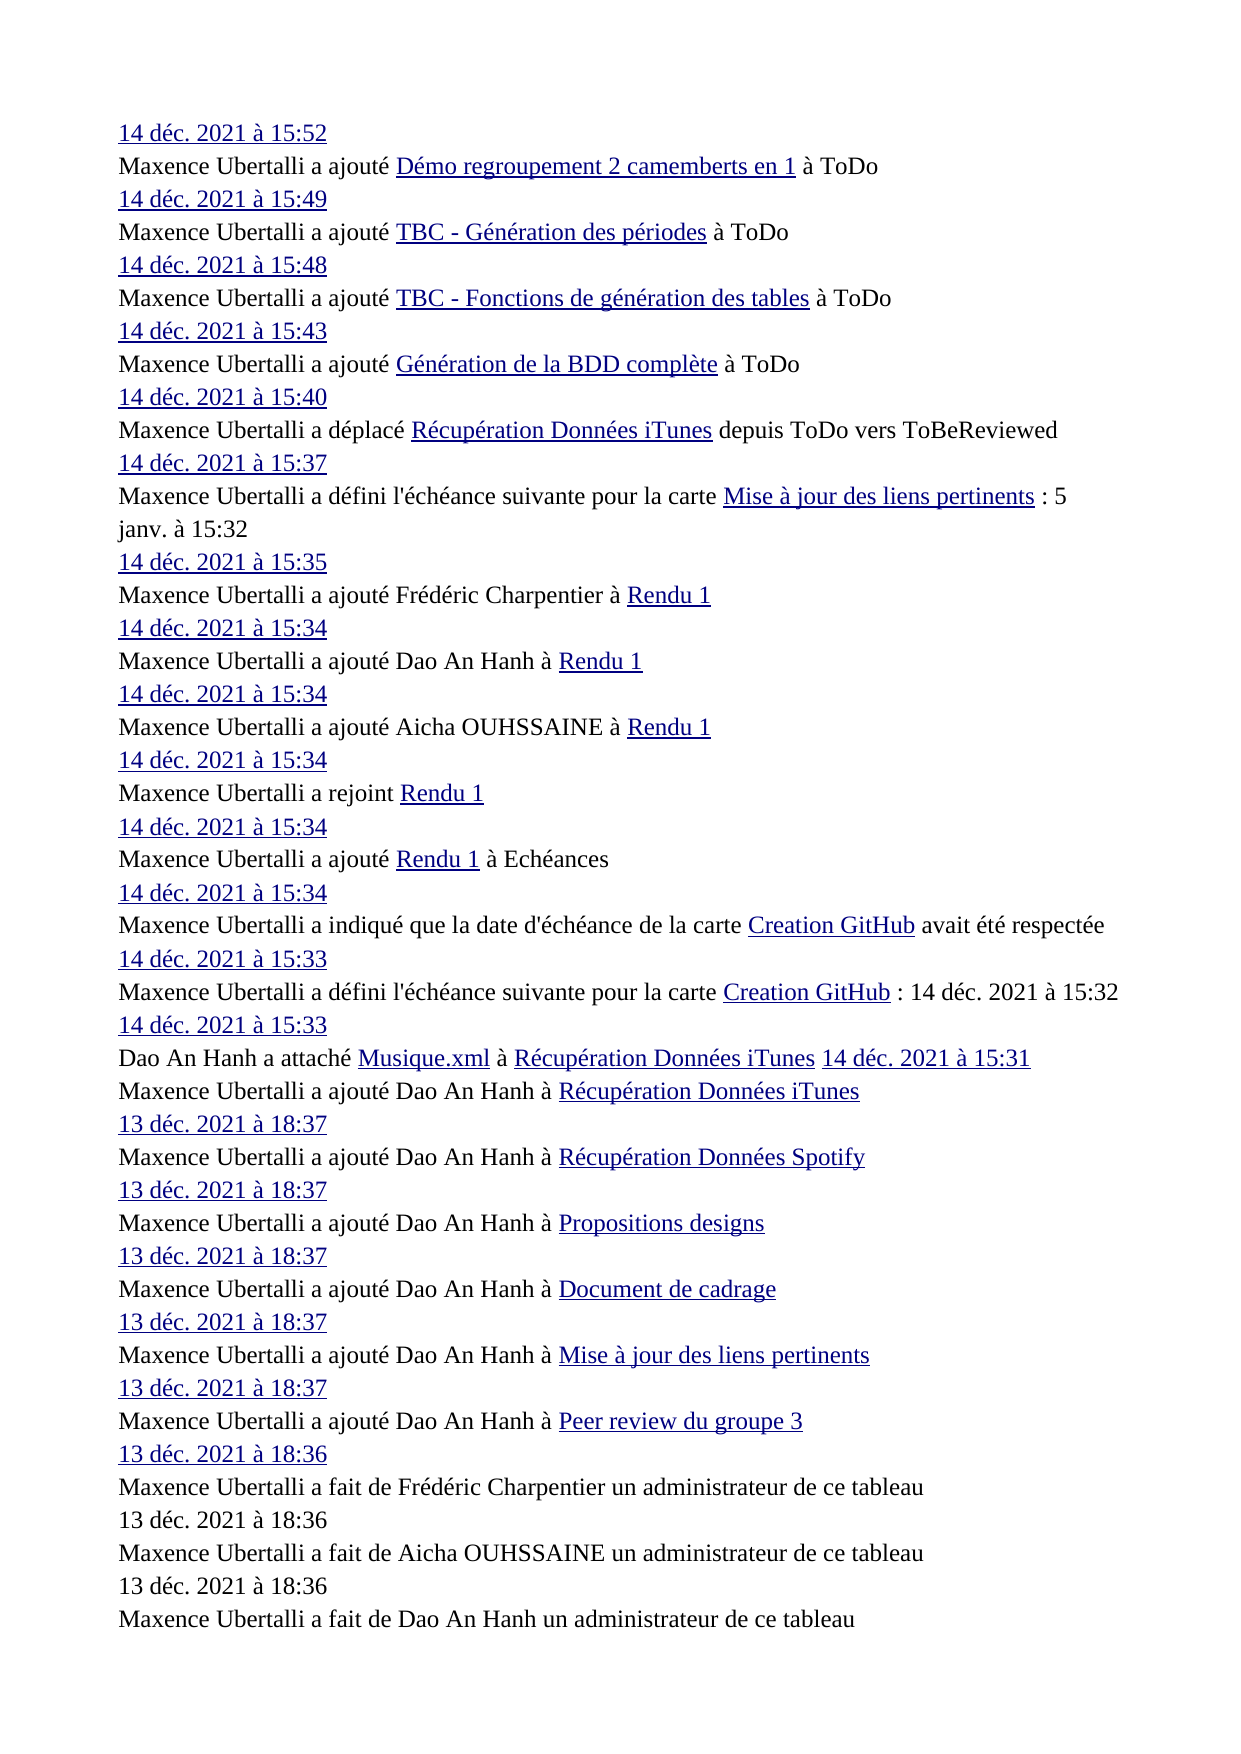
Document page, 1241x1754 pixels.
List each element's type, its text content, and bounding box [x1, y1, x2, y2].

text Maxence Ubertalli a ajouté Dao An Hanh à Rendu 1 [118, 646, 1122, 675]
text 14 déc. 2021 à 15:48 [118, 250, 1122, 279]
text Maxence Ubertalli a défini l'échéance suivante pour la carte Creation GitHub : 14 déc. 2021 à 15:32 [118, 977, 1122, 1005]
text Maxence Ubertalli a ajouté Dao An Hanh à Récupération Données iTunes [118, 1076, 1122, 1104]
text 14 déc. 2021 à 15:34 [118, 679, 1122, 708]
text 14 déc. 2021 à 15:33 [118, 1010, 1122, 1038]
text Maxence Ubertalli a ajouté Aicha OUHSSAINE à Rendu 1 [118, 712, 1122, 741]
text Maxence Ubertalli a ajouté Dao An Hanh à Document de cadrage [118, 1274, 1122, 1303]
text Maxence Ubertalli a ajouté Dao An Hanh à Mise à jour des liens pertinents [118, 1340, 1122, 1369]
text 13 déc. 2021 à 18:36 [118, 1439, 1122, 1468]
text 13 déc. 2021 à 18:36 [118, 1571, 1122, 1600]
text Maxence Ubertalli a ajouté Dao An Hanh à Propositions designs [118, 1208, 1122, 1237]
text Maxence Ubertalli a ajouté Génération de la BDD complète à ToDo [118, 349, 1122, 378]
text Maxence Ubertalli a indiqué que la date d'échéance de la carte Creation GitHub avait été respectée [118, 911, 1122, 939]
text 14 déc. 2021 à 15:49 [118, 184, 1122, 213]
text Dao An Hanh a attaché Musique.xml à Récupération Données iTunes 14 déc. 2021 à 15:31 [118, 1043, 1122, 1071]
text 13 déc. 2021 à 18:37 [118, 1241, 1122, 1269]
text 14 déc. 2021 à 15:34 [118, 878, 1122, 906]
text Maxence Ubertalli a ajouté Démo regroupement 2 camemberts en 1 à ToDo [118, 151, 1122, 180]
text 14 déc. 2021 à 15:34 [118, 613, 1122, 642]
text Maxence Ubertalli a fait de Frédéric Charpentier un administrateur de ce tableau [118, 1472, 1122, 1501]
text Maxence Ubertalli a défini l'échéance suivante pour la carte Mise à jour des liens pertinents : 5 janv. à 15:32 [118, 481, 1122, 543]
text 13 déc. 2021 à 18:37 [118, 1373, 1122, 1402]
text Maxence Ubertalli a ajouté Frédéric Charpentier à Rendu 1 [118, 580, 1122, 609]
text Maxence Ubertalli a ajouté Dao An Hanh à Peer review du groupe 3 [118, 1406, 1122, 1435]
text 13 déc. 2021 à 18:37 [118, 1307, 1122, 1336]
text Maxence Ubertalli a fait de Dao An Hanh un administrateur de ce tableau [118, 1604, 1122, 1633]
text 14 déc. 2021 à 15:34 [118, 812, 1122, 840]
text 13 déc. 2021 à 18:37 [118, 1109, 1122, 1137]
text Maxence Ubertalli a ajouté TBC - Génération des périodes à ToDo [118, 217, 1122, 246]
text 14 déc. 2021 à 15:34 [118, 746, 1122, 774]
text Maxence Ubertalli a fait de Aicha OUHSSAINE un administrateur de ce tableau [118, 1538, 1122, 1567]
text Maxence Ubertalli a ajouté TBC - Fonctions de génération des tables à ToDo [118, 283, 1122, 312]
text 14 déc. 2021 à 15:37 [118, 448, 1122, 477]
text Maxence Ubertalli a ajouté Rendu 1 à Echéances [118, 844, 1122, 873]
text 14 déc. 2021 à 15:33 [118, 944, 1122, 972]
text 13 déc. 2021 à 18:36 [118, 1505, 1122, 1534]
text Maxence Ubertalli a rejoint Rendu 1 [118, 778, 1122, 807]
text 14 déc. 2021 à 15:52 [118, 118, 1122, 147]
text 14 déc. 2021 à 15:35 [118, 547, 1122, 576]
text Maxence Ubertalli a déplacé Récupération Données iTunes depuis ToDo vers ToBeReviewed [118, 415, 1122, 444]
text Maxence Ubertalli a ajouté Dao An Hanh à Récupération Données Spotify [118, 1142, 1122, 1171]
text 13 déc. 2021 à 18:37 [118, 1175, 1122, 1203]
text 14 déc. 2021 à 15:40 [118, 382, 1122, 411]
text 14 déc. 2021 à 15:43 [118, 316, 1122, 345]
